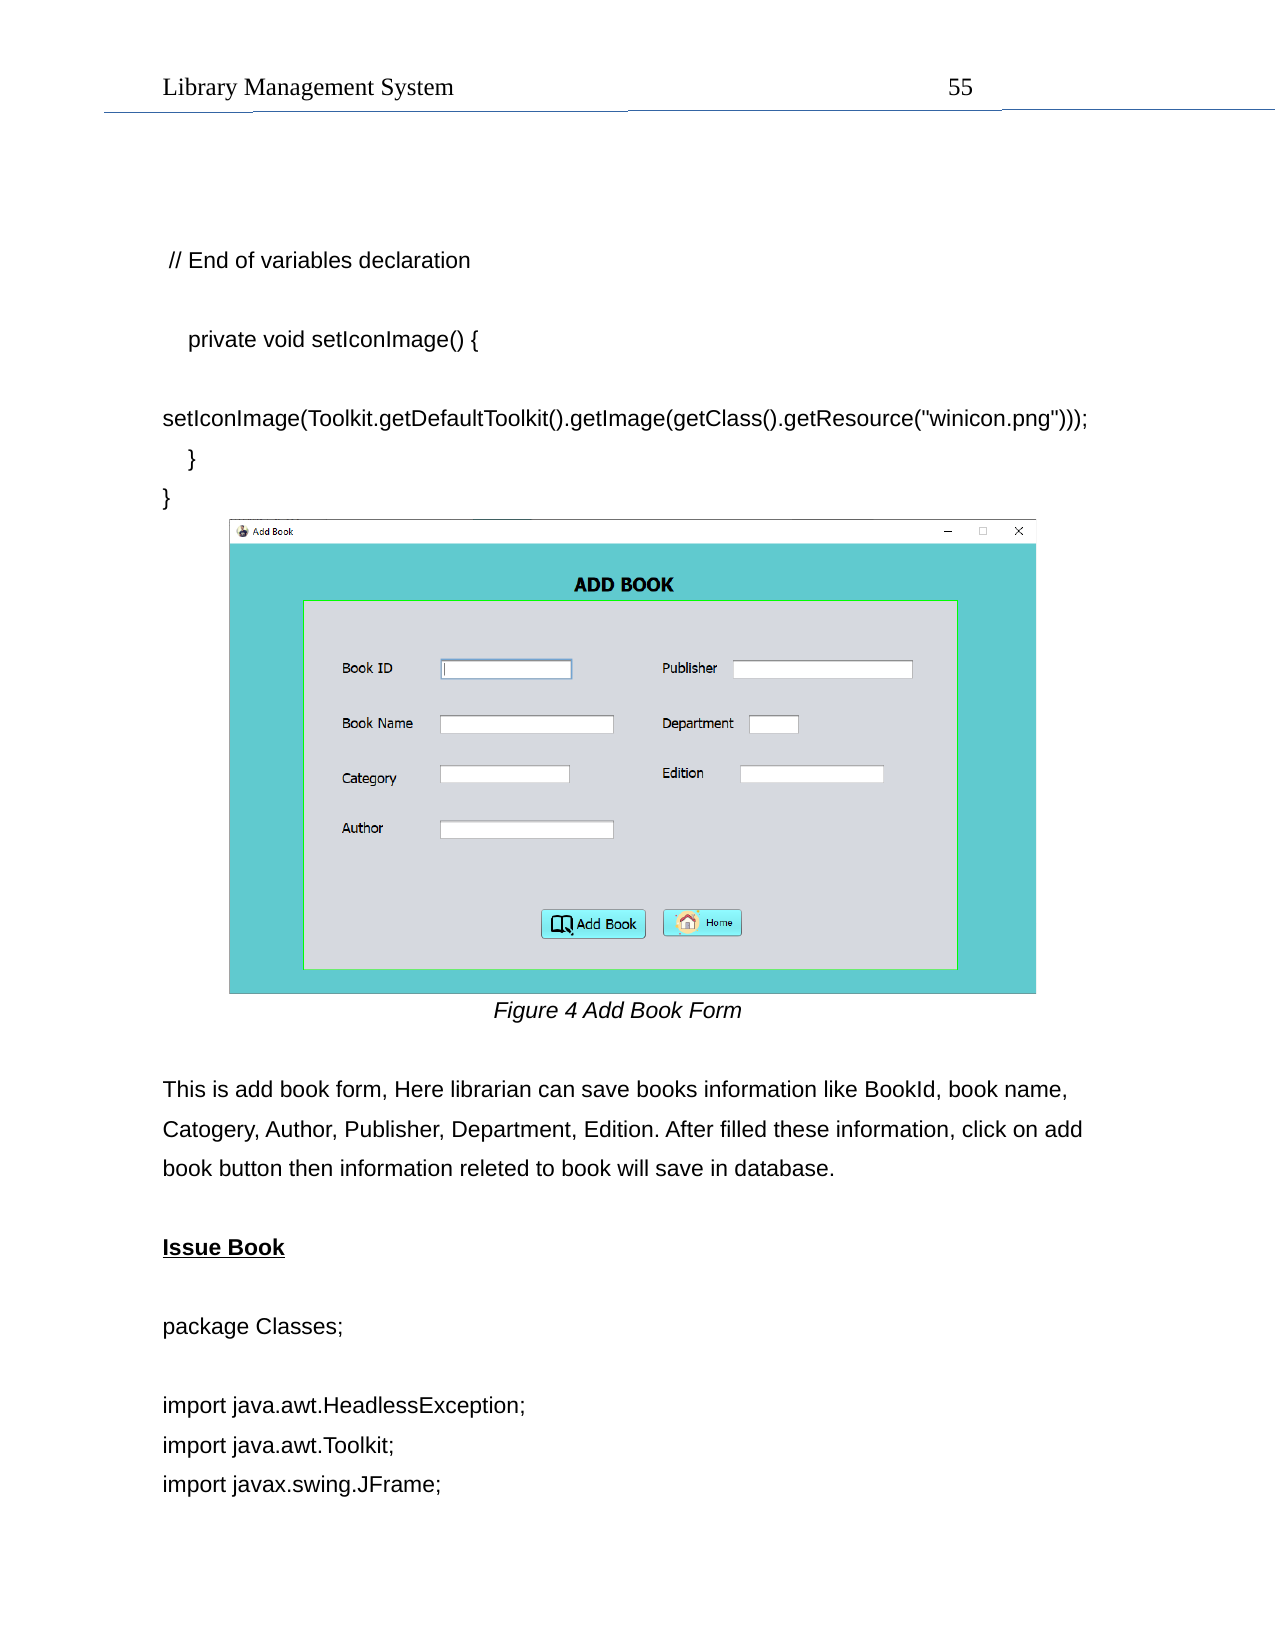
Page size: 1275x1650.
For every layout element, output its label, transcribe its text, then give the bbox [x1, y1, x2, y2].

text package Classes; [162, 1313, 1119, 1340]
text // End of variables declaration [162, 247, 1119, 274]
text private void setIconImage() { [162, 326, 1119, 353]
text import javax.swing.JFrame; [162, 1471, 1119, 1498]
picture [229, 519, 1037, 994]
text Issue Book [162, 1234, 1119, 1261]
text } [162, 484, 1119, 511]
text Figure 4 Add Book Form [162, 997, 1119, 1024]
text setIconImage(Toolkit.getDefaultToolkit().getImage(getClass().getResource("winicon.png"))); [162, 366, 1119, 432]
text import java.awt.HeadlessException; [162, 1392, 1119, 1419]
text } [162, 445, 1119, 471]
text This is add book form, Here librarian can save books information like BookId, book name, Catogery, Author, Publisher, Department, Edition. After filled these information, click on add book button then information releted to book will save in database. [162, 1076, 1119, 1182]
text import java.awt.Toolkit; [162, 1432, 1119, 1458]
